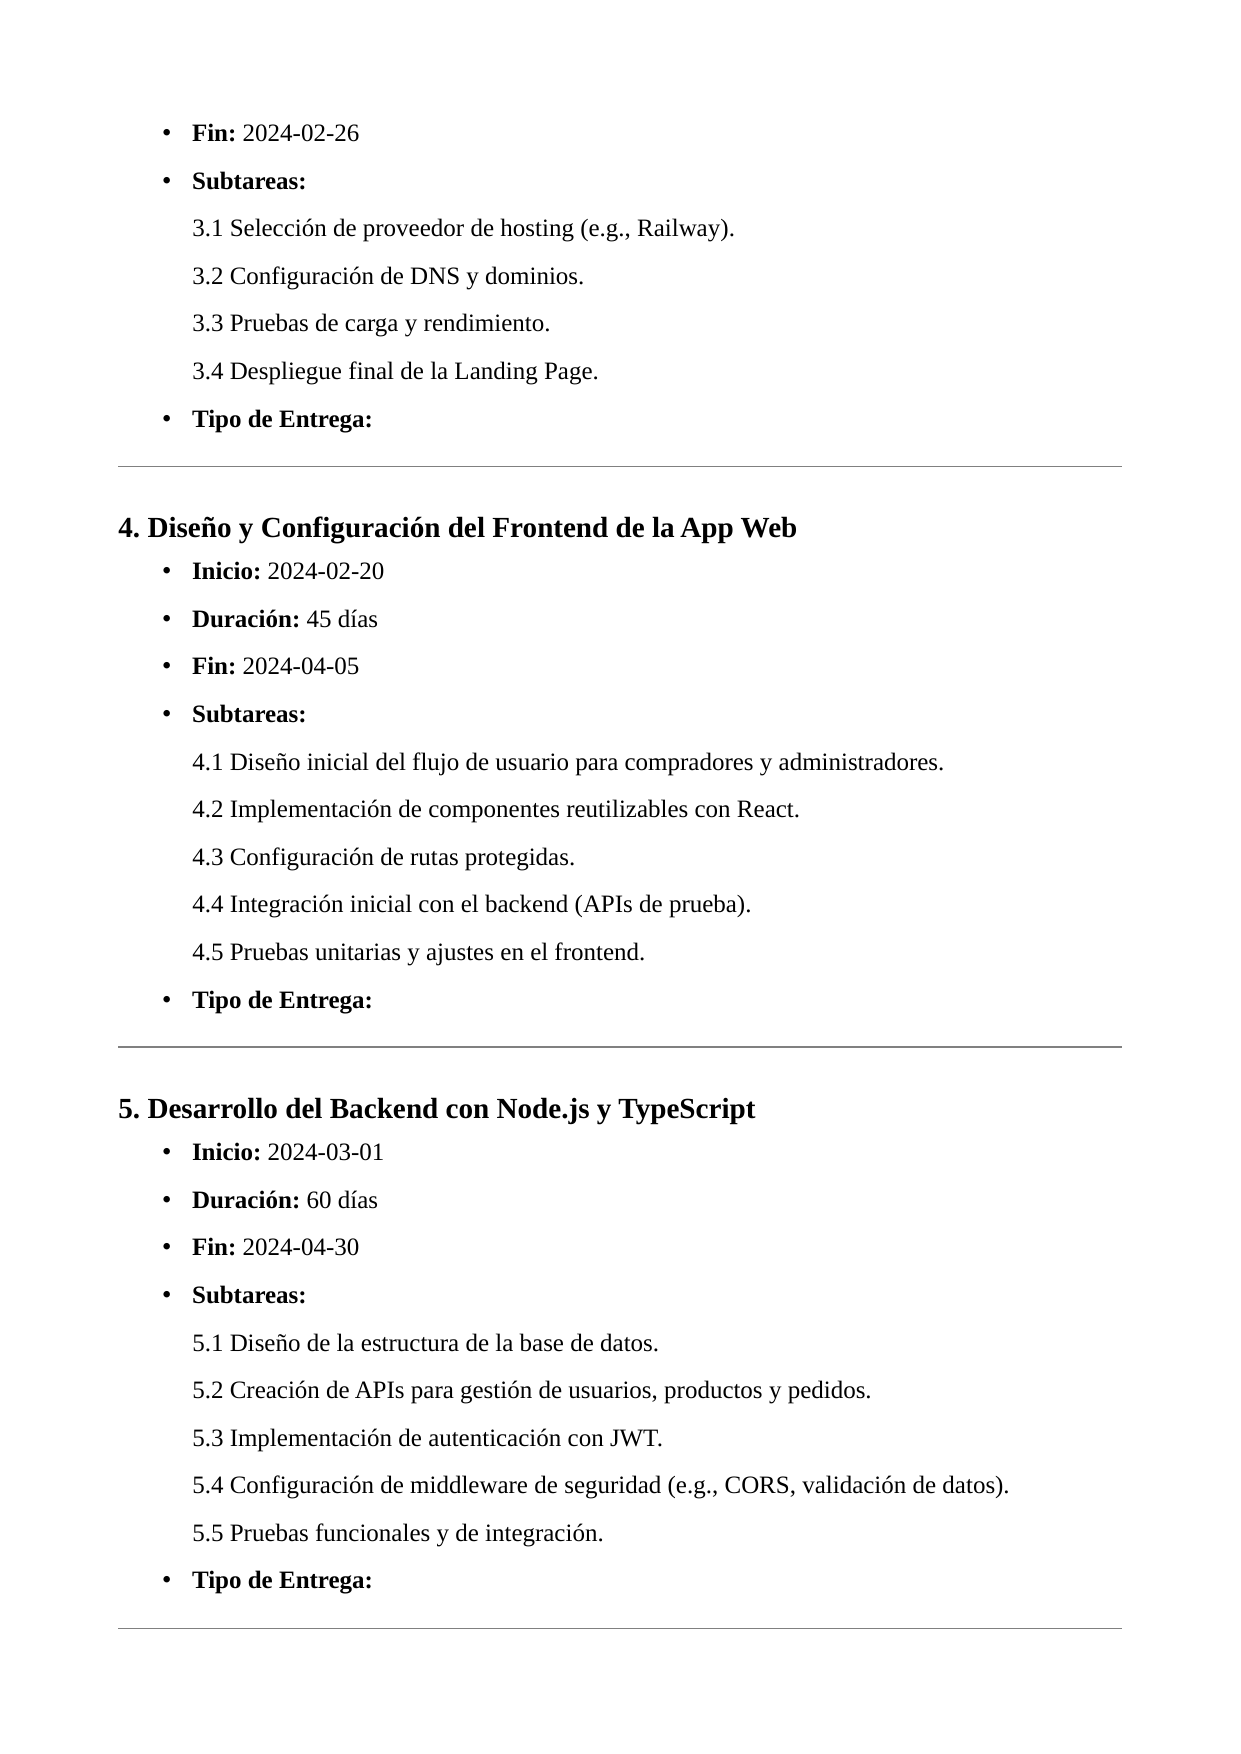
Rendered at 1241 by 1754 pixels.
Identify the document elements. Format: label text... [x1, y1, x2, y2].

text 5.4 Configuración de middleware de seguridad (e.g., CORS, validación de datos). [192, 1470, 1122, 1499]
list Tipo de Entrega: [162, 1566, 1122, 1594]
text 4.1 Diseño inicial del flujo de usuario para compradores y administradores. [192, 747, 1122, 775]
list Subtareas: [162, 166, 1122, 194]
list Inicio: 2024-03-01 [162, 1137, 1122, 1166]
text 4.2 Implementación de componentes reutilizables con React. [192, 794, 1122, 823]
list Duración: 60 días [162, 1185, 1122, 1213]
text 4.4 Integración inicial con el backend (APIs de prueba). [192, 889, 1122, 918]
list Subtareas: [162, 699, 1122, 728]
list Tipo de Entrega: [162, 985, 1122, 1013]
list Subtareas: [162, 1280, 1122, 1309]
text 5.5 Pruebas funcionales y de integración. [192, 1518, 1122, 1547]
list Fin: 2024-04-05 [162, 651, 1122, 680]
list Duración: 45 días [162, 604, 1122, 633]
text 5.3 Implementación de autenticación con JWT. [192, 1423, 1122, 1452]
subtitle 4. Diseño y Configuración del Frontend de la App Web [118, 510, 1122, 544]
list Tipo de Entrega: [162, 404, 1122, 432]
text 4.3 Configuración de rutas protegidas. [192, 842, 1122, 871]
list Fin: 2024-04-30 [162, 1232, 1122, 1261]
text 3.2 Configuración de DNS y dominios. [192, 261, 1122, 290]
text 4.5 Pruebas unitarias y ajustes en el frontend. [192, 937, 1122, 966]
subtitle 5. Desarrollo del Backend con Node.js y TypeScript [118, 1091, 1122, 1125]
text 3.1 Selección de proveedor de hosting (e.g., Railway). [192, 213, 1122, 242]
list Inicio: 2024-02-20 [162, 556, 1122, 585]
text 5.1 Diseño de la estructura de la base de datos. [192, 1328, 1122, 1356]
list Fin: 2024-02-26 [162, 118, 1122, 147]
text 5.2 Creación de APIs para gestión de usuarios, productos y pedidos. [192, 1375, 1122, 1404]
text 3.3 Pruebas de carga y rendimiento. [192, 308, 1122, 337]
text 3.4 Despliegue final de la Landing Page. [192, 356, 1122, 385]
